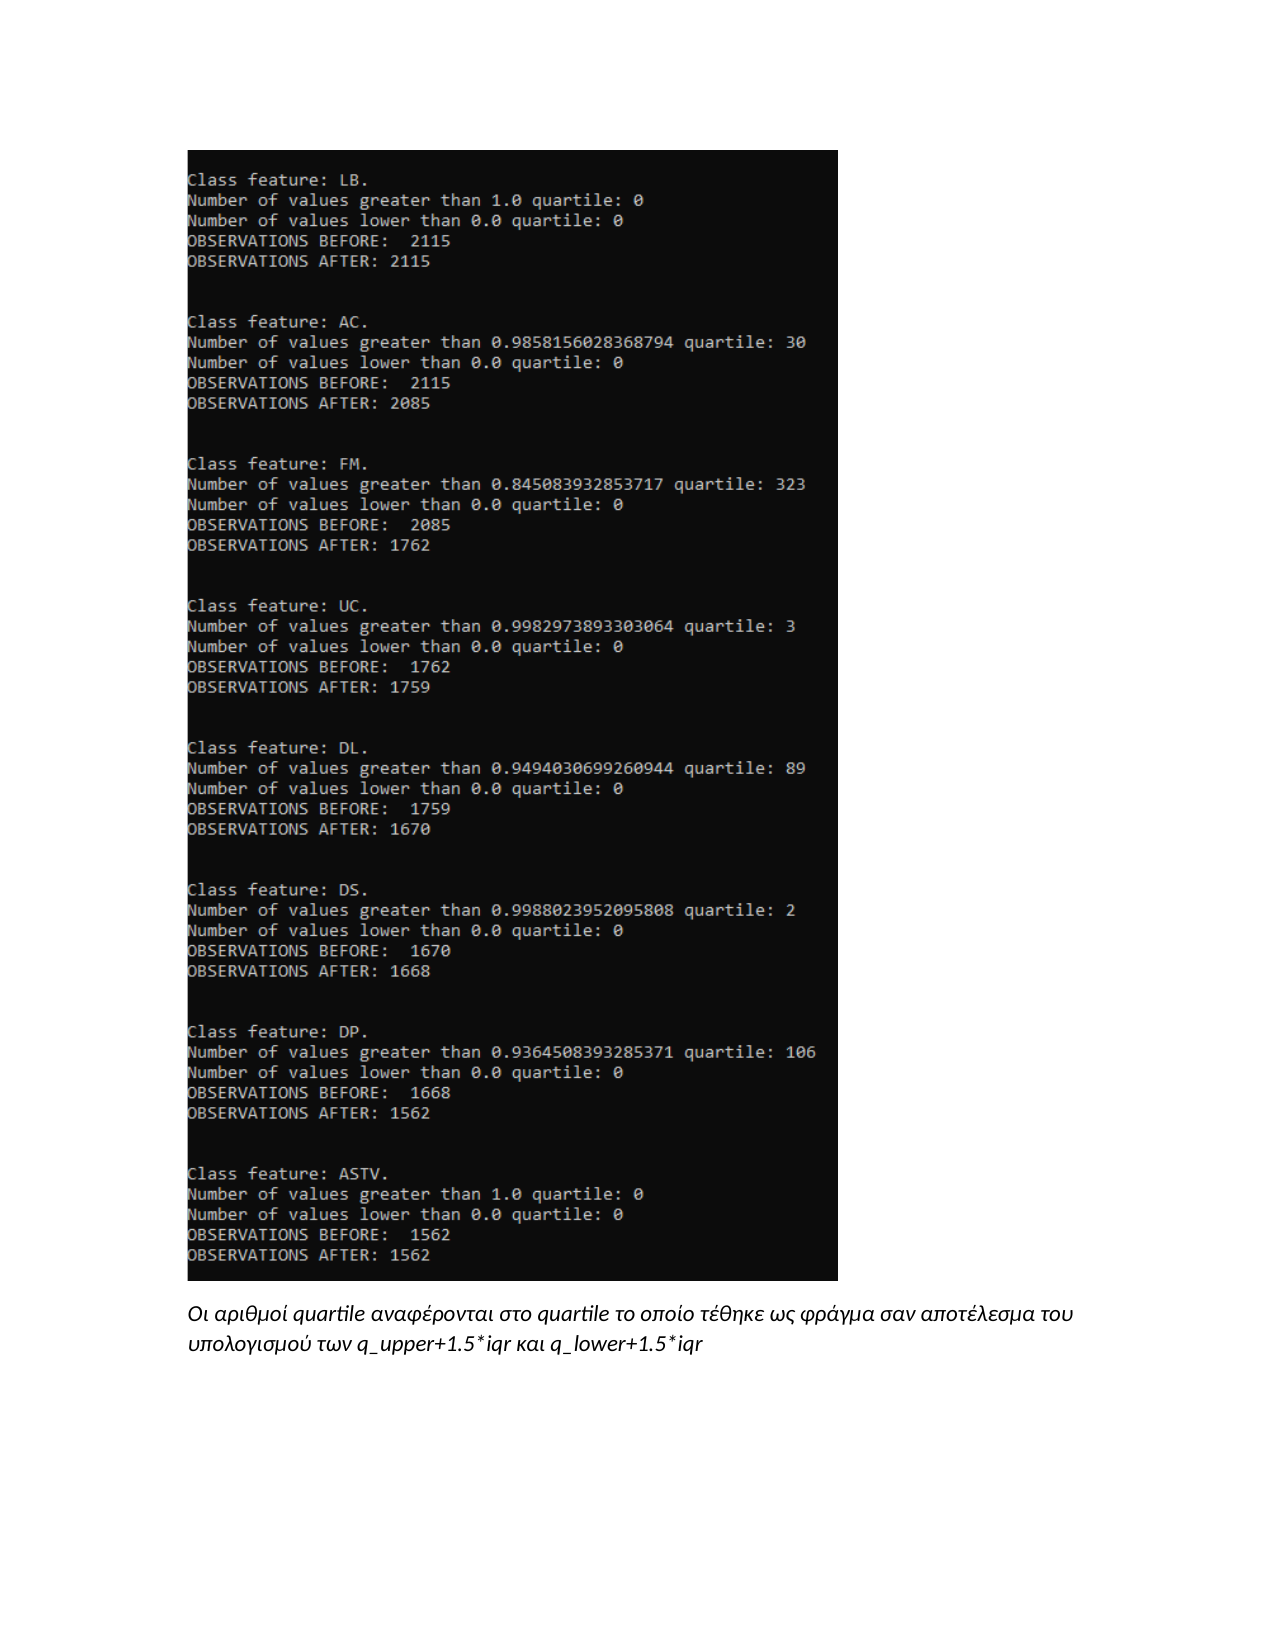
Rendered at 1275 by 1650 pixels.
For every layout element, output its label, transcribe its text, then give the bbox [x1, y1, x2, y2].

text Οι αριθμοί quartile αναφέρονται στο quartile το οποίο τέθηκε ως φράγμα σαν αποτέλεσμα του υπολογισμoύ των q_upper+1.5*iqr και q_lower+1.5*iqr [187, 1299, 1087, 1357]
picture [187, 150, 838, 1281]
